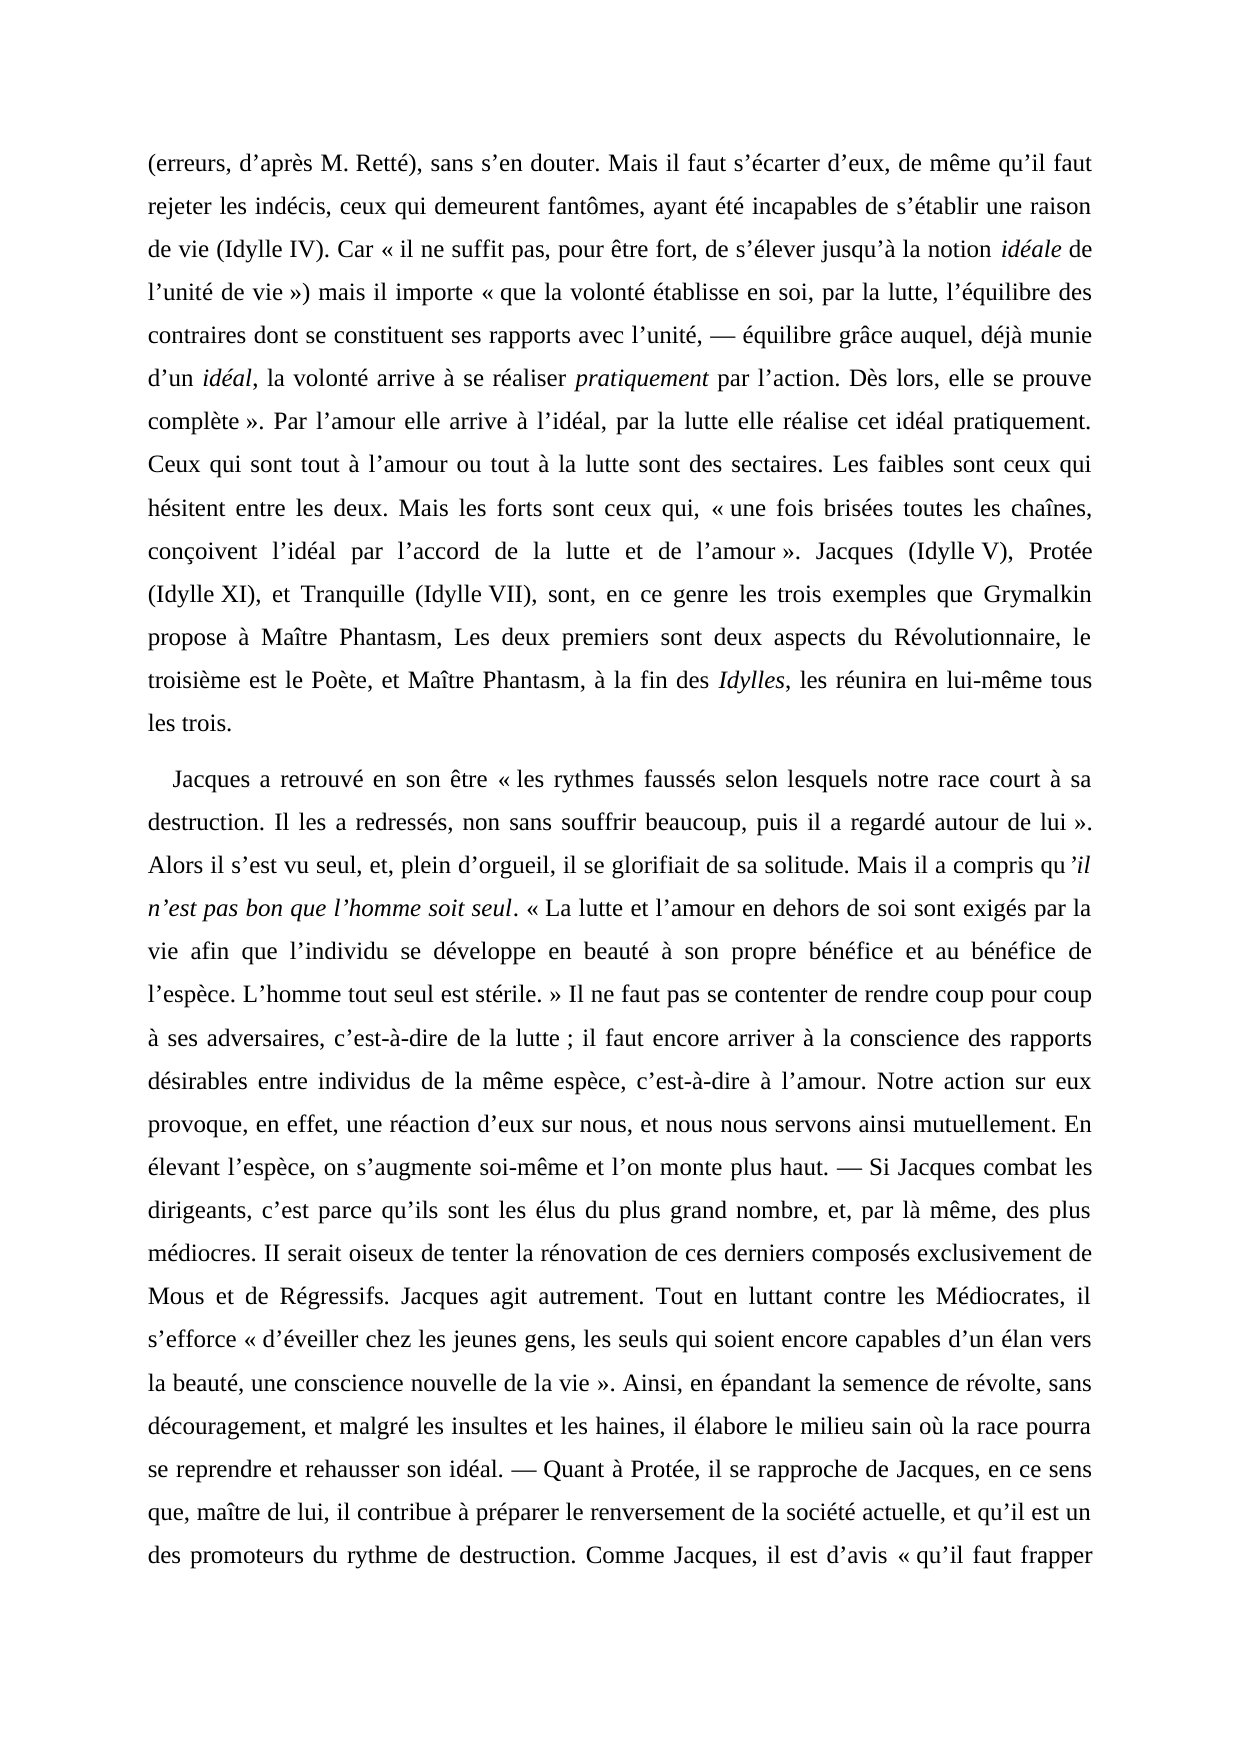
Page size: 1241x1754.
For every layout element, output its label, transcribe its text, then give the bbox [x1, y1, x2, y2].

text (erreurs, d’après M. Retté), sans s’en douter. Mais il faut s’écarter d’eux, de même qu’il faut rejeter les indécis, ceux qui demeurent fantômes, ayant été incapables de s’établir une raison de vie (Idylle IV). Car « il ne suffit pas, pour être fort, de s’élever jusqu’à la notion idéale de l’unité de vie ») mais il importe « que la volonté établisse en soi, par la lutte, l’équilibre des contraires dont se constituent ses rapports avec l’unité, — équilibre grâce auquel, déjà munie d’un idéal, la volonté arrive à se réaliser pratiquement par l’action. Dès lors, elle se prouve complète ». Par l’amour elle arrive à l’idéal, par la lutte elle réalise cet idéal pratiquement. Ceux qui sont tout à l’amour ou tout à la lutte sont des sectaires. Les faibles sont ceux qui hésitent entre les deux. Mais les forts sont ceux qui, « une fois brisées toutes les chaînes, conçoivent l’idéal par l’accord de la lutte et de l’amour ». Jacques (Idylle V), Protée (Idylle XI), et Tranquille (Idylle VII), sont, en ce genre les trois exemples que Grymalkin propose à Maître Phantasm, Les deux premiers sont deux aspects du Révolutionnaire, le troisième est le Poète, et Maître Phantasm, à la fin des Idylles, les réunira en lui-même tous les trois. [148, 148, 1093, 737]
text Jacques a retrouvé en son être « les rythmes faussés selon lesquels notre race court à sa destruction. Il les a redressés, non sans souffrir beaucoup, puis il a regardé autour de lui ». Alors il s’est vu seul, et, plein d’orgueil, il se glorifiait de sa solitude. Mais il a compris qu’il n’est pas bon que l’homme soit seul. « La lutte et l’amour en dehors de soi sont exigés par la vie afin que l’individu se développe en beauté à son propre bénéfice et au bénéfice de l’espèce. L’homme tout seul est stérile. » Il ne faut pas se contenter de rendre coup pour coup à ses adversaires, c’est-à-dire de la lutte ; il faut encore arriver à la conscience des rapports désirables entre individus de la même espèce, c’est-à-dire à l’amour. Notre action sur eux provoque, en effet, une réaction d’eux sur nous, et nous nous servons ainsi mutuellement. En élevant l’espèce, on s’augmente soi-même et l’on monte plus haut. — Si Jacques combat les dirigeants, c’est parce qu’ils sont les élus du plus grand nombre, et, par là même, des plus médiocres. II serait oiseux de tenter la rénovation de ces derniers composés exclusivement de Mous et de Régressifs. Jacques agit autrement. Tout en luttant contre les Médiocrates, il s’efforce « d’éveiller chez les jeunes gens, les seuls qui soient encore capables d’un élan vers la beauté, une conscience nouvelle de la vie ». Ainsi, en épandant la semence de révolte, sans découragement, et malgré les insultes et les haines, il élabore le milieu sain où la race pourra se reprendre et rehausser son idéal. — Quant à Protée, il se rapproche de Jacques, en ce sens que, maître de lui, il contribue à préparer le renversement de la société actuelle, et qu’il est un des promoteurs du rythme de destruction. Comme Jacques, il est d’avis « qu’il faut frapper [148, 764, 1093, 1569]
